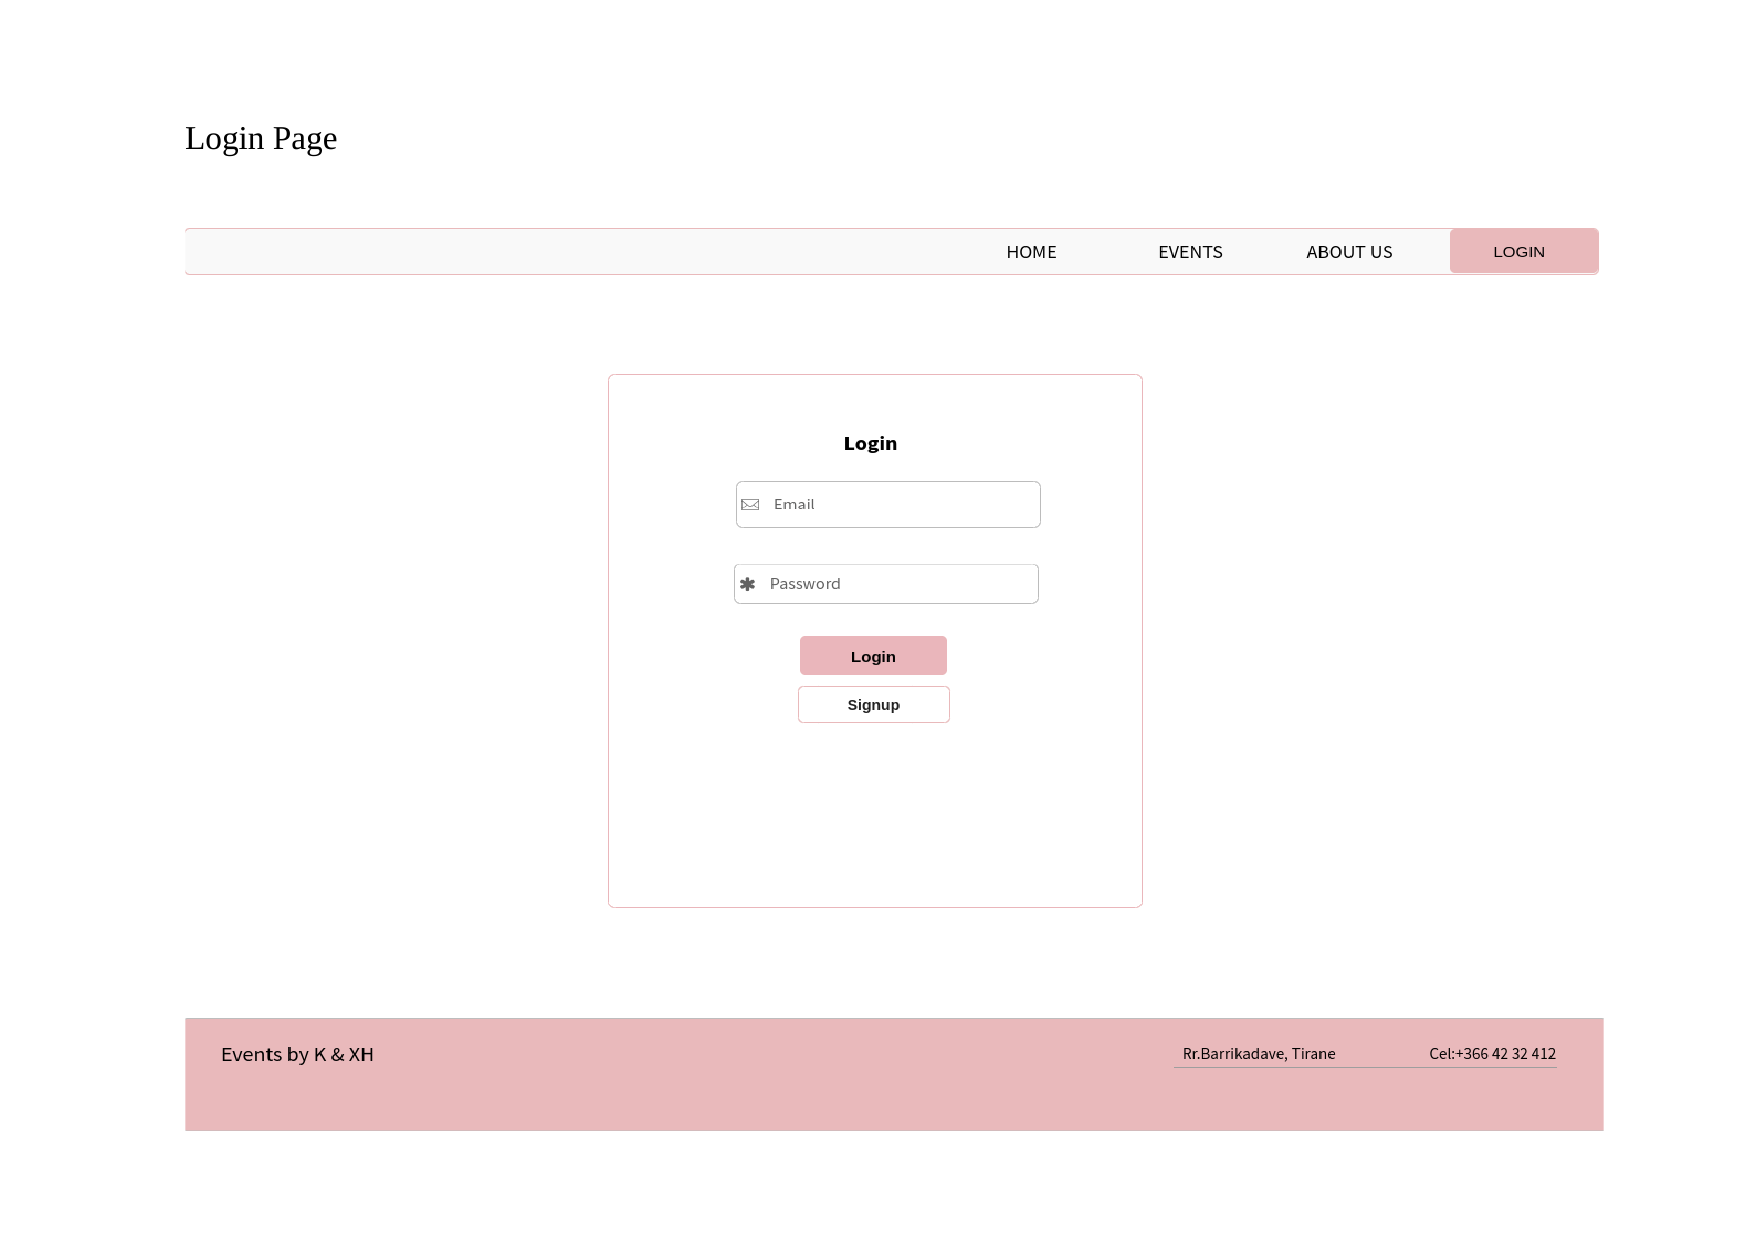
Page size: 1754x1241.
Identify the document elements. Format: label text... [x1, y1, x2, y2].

text Login Page [118, 118, 1636, 156]
picture [185, 224, 1604, 1131]
